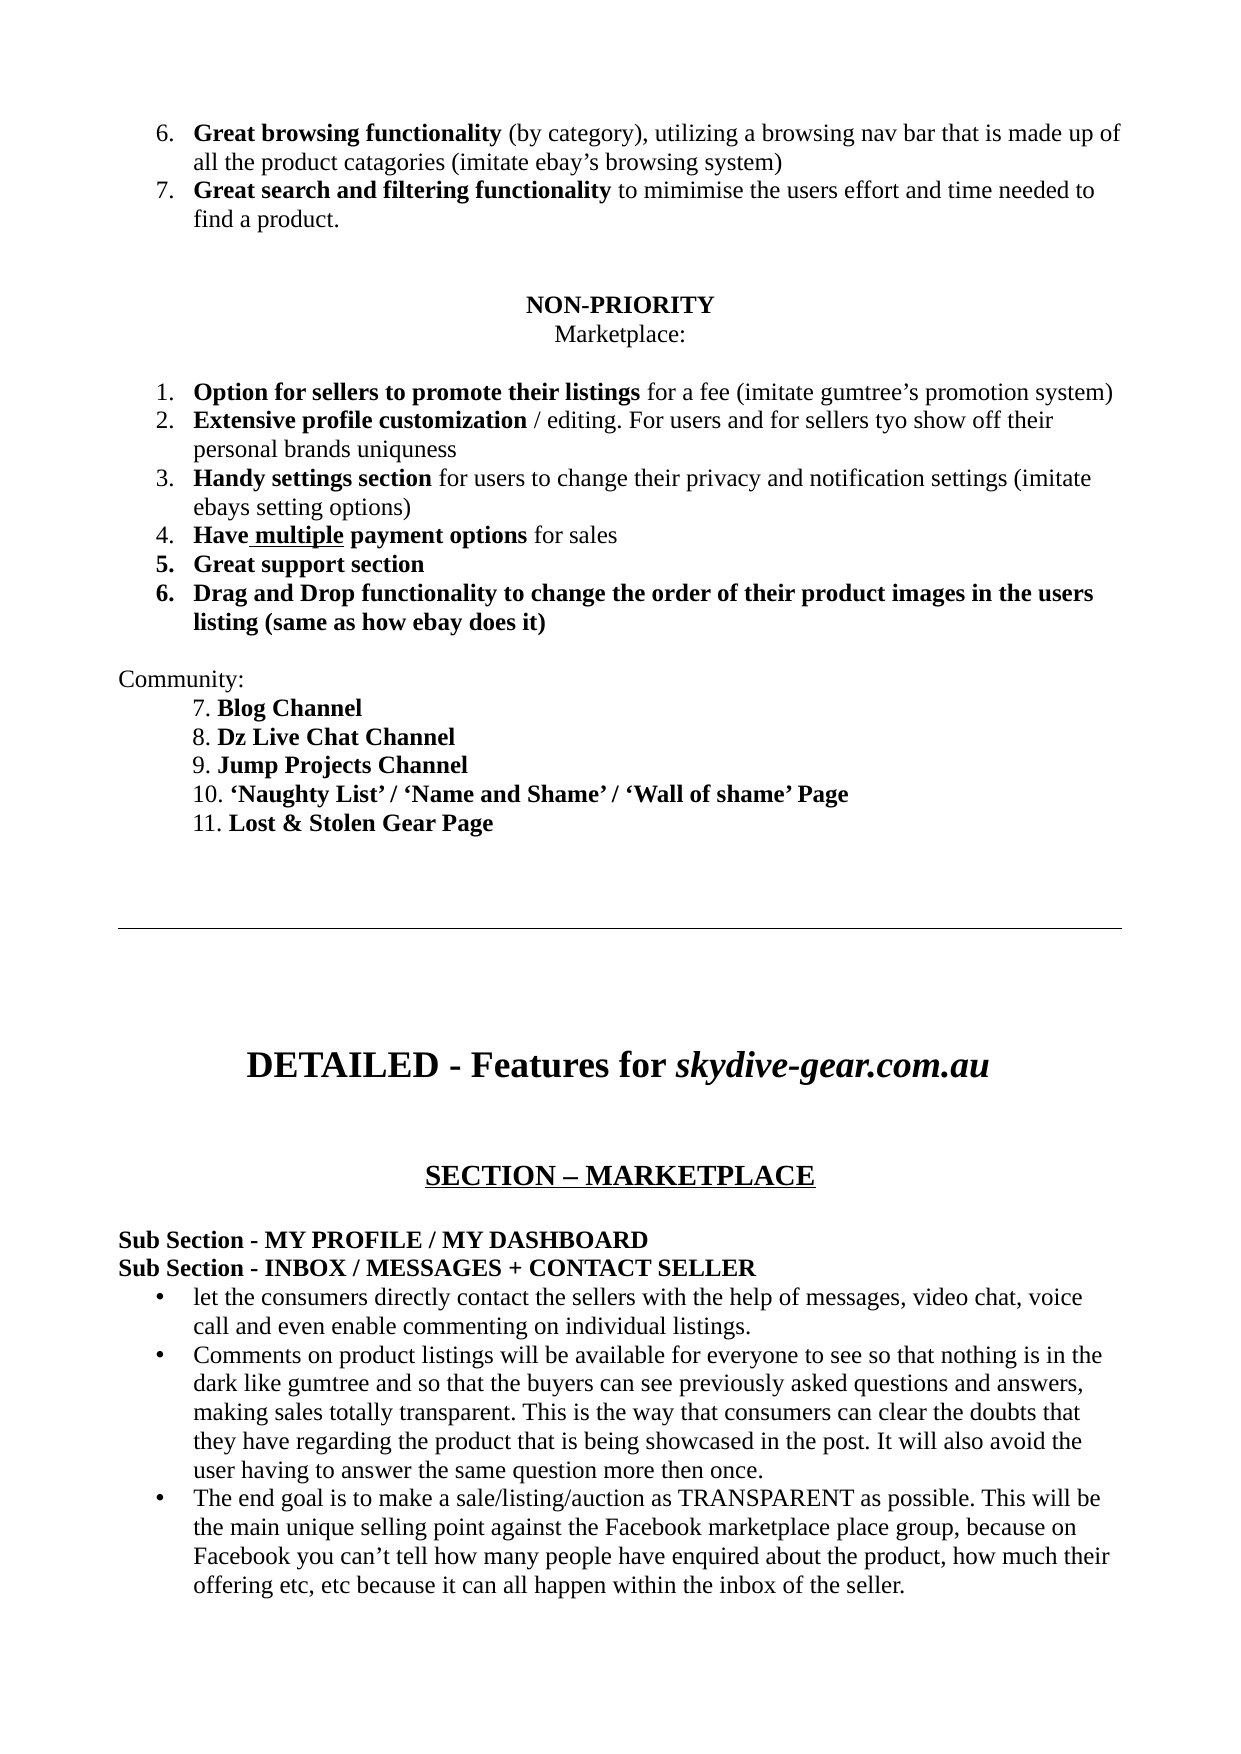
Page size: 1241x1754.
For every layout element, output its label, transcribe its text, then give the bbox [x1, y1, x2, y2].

text DETAILED - Features for skydive-gear.com.au [118, 1043, 1122, 1086]
text Sub Section - INBOX / MESSAGES + CONTACT SELLER [118, 1253, 1122, 1282]
text SECTION – MARKETPLACE [118, 1158, 1122, 1191]
text NON-PRIORITY [118, 291, 1122, 319]
list Comments on product listings will be available for everyone to see so that nothing is in the dark like gumtree and so that the buyers can see previously asked questions and answers, making sales totally transparent. This is the way that consumers can clear the doubts that they have regarding the product that is being showcased in the post. It will also avoid the user having to answer the same question more then once. [156, 1340, 1122, 1483]
list Drag and Drop functionality to change the order of their product images in the users listing (same as how ebay does it) [156, 578, 1122, 636]
list Option for sellers to promote their listings for a fee (imitate gumtree’s promotion system) [156, 377, 1122, 406]
list let the consumers directly contact the sellers with the help of messages, video chat, voice call and even enable commenting on individual listings. [156, 1282, 1122, 1340]
list The end goal is to make a sale/listing/auction as TRANSPARENT as possible. This will be the main unique selling point against the Facebook marketplace place group, because on Facebook you can’t tell how many people have enquired about the product, how much their offering etc, etc because it can all happen within the inbox of the seller. [156, 1483, 1122, 1598]
list Great support section [156, 549, 1122, 578]
list Have multiple payment options for sales [156, 521, 1122, 549]
list Handy settings section for users to change their privacy and notification settings (imitate ebays setting options) [156, 463, 1122, 521]
list Great browsing functionality (by category), utilizing a browsing nav bar that is made up of all the product catagories (imitate ebay’s browsing system) [156, 118, 1122, 176]
text Sub Section - MY PROFILE / MY DASHBOARD [118, 1225, 1122, 1253]
text 7. Blog Channel [118, 693, 1122, 722]
text Community: [118, 664, 1122, 693]
list Great search and filtering functionality to mimimise the users effort and time needed to find a product. [156, 176, 1122, 233]
list Extensive profile customization / editing. For users and for sellers tyo show off their personal brands uniquness [156, 406, 1122, 463]
text 11. Lost & Stolen Gear Page [118, 808, 1122, 837]
text Marketplace: [118, 319, 1122, 348]
text 9. Jump Projects Channel [118, 751, 1122, 779]
text 8. Dz Live Chat Channel [118, 722, 1122, 751]
text 10. ‘Naughty List’ / ‘Name and Shame’ / ‘Wall of shame’ Page [118, 779, 1122, 808]
